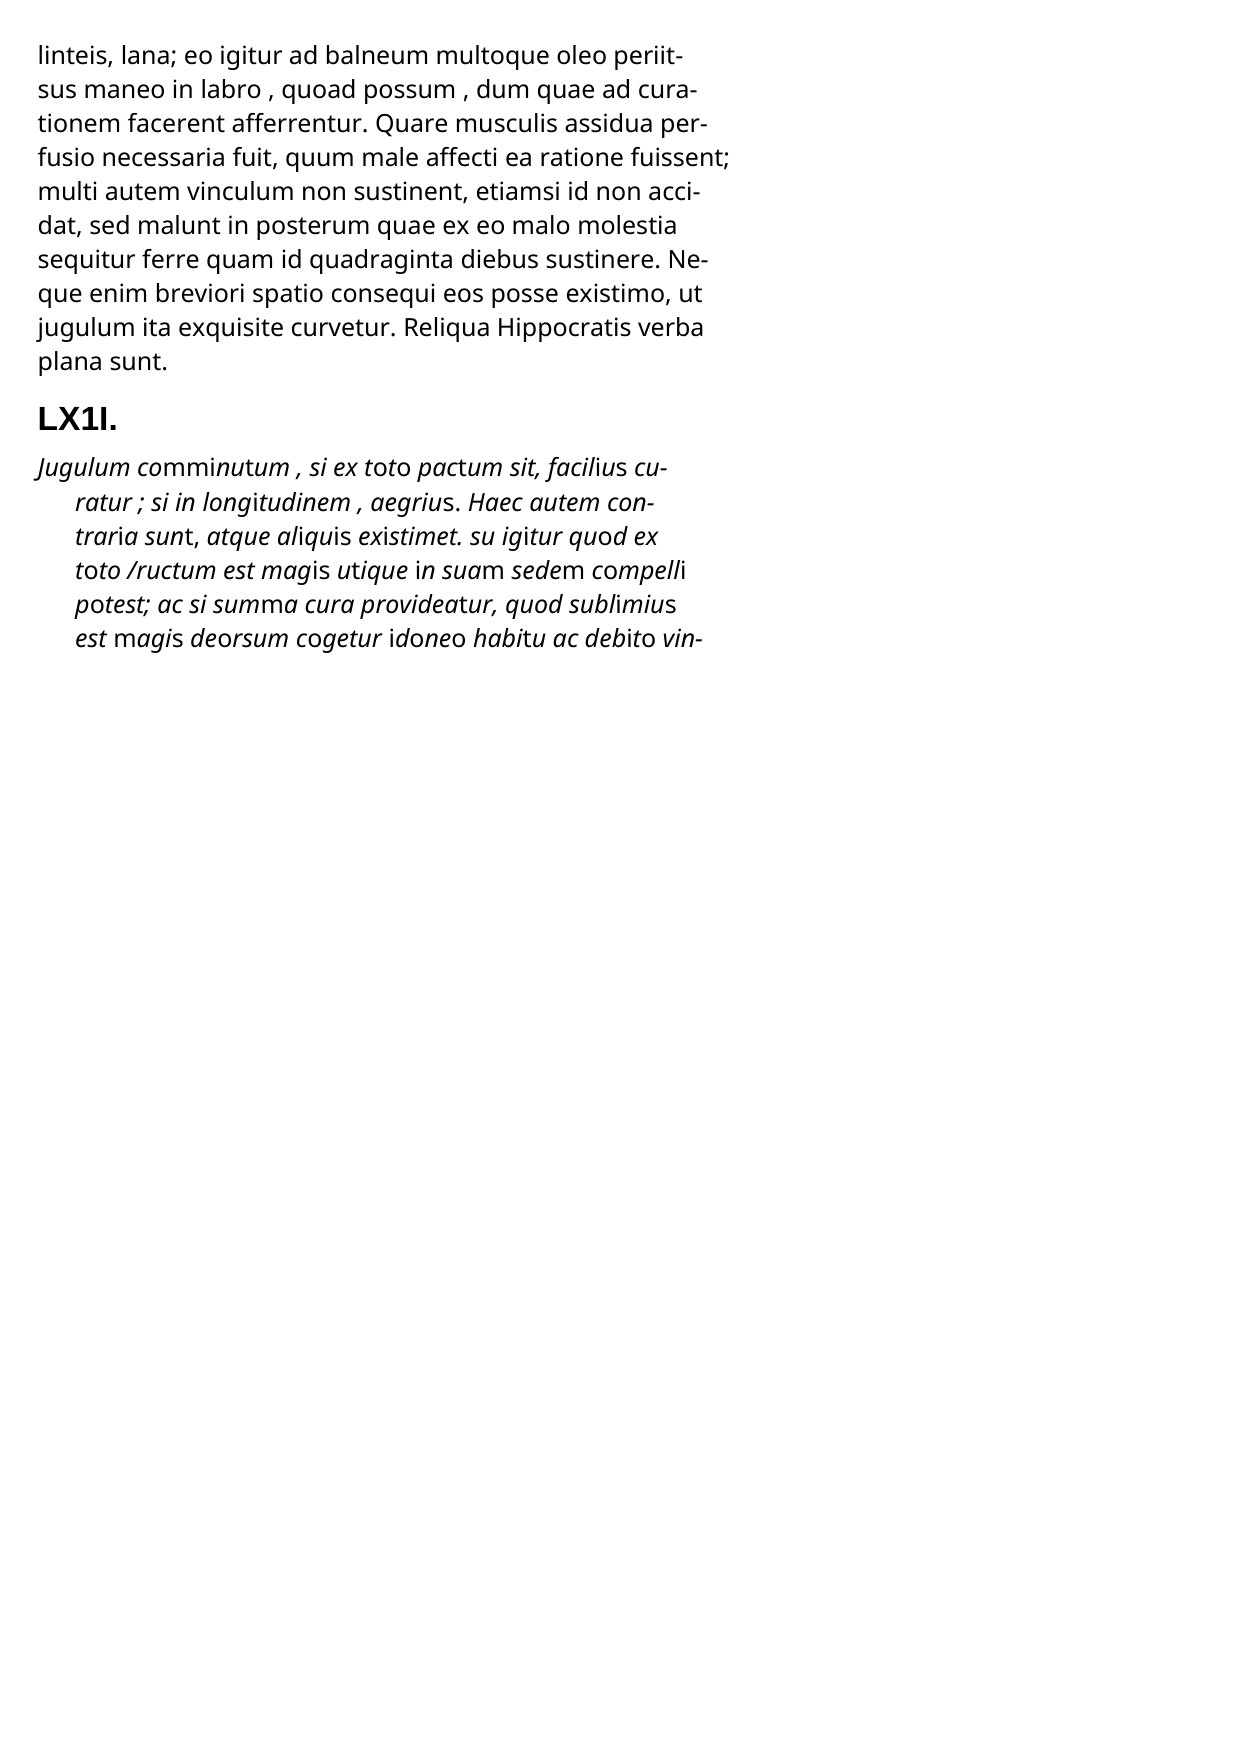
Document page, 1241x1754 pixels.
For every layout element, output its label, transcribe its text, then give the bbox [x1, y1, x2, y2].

text Jugulum comminutum , si ex toto pactum sit, facilius cu- ratur ; si in longitudinem , aegrius. Haec autem con- traria sunt, atque aliquis existimet. su igitur quod ex toto /ructum est magis utique in suam sedem compelli potest; ac si summa cura provideatur, quod sublimius est magis deorsum cogetur idoneo habitu ac debito vin- [37, 450, 1203, 654]
subtitle LX1I. [37, 399, 1203, 438]
text linteis, lana; eo igitur ad balneum multoque oleo periit- sus maneo in labro , quoad possum , dum quae ad cura- tionem facerent afferrentur. Quare musculis assidua per- fusio necessaria fuit, quum male affecti ea ratione fuissent; multi autem vinculum non sustinent, etiamsi id non acci- dat, sed malunt in posterum quae ex eo malo molestia sequitur ferre quam id quadraginta diebus sustinere. Ne- que enim breviori spatio consequi eos posse existimo, ut jugulum ita exquisite curvetur. Reliqua Hippocratis verba plana sunt. [37, 37, 1203, 378]
